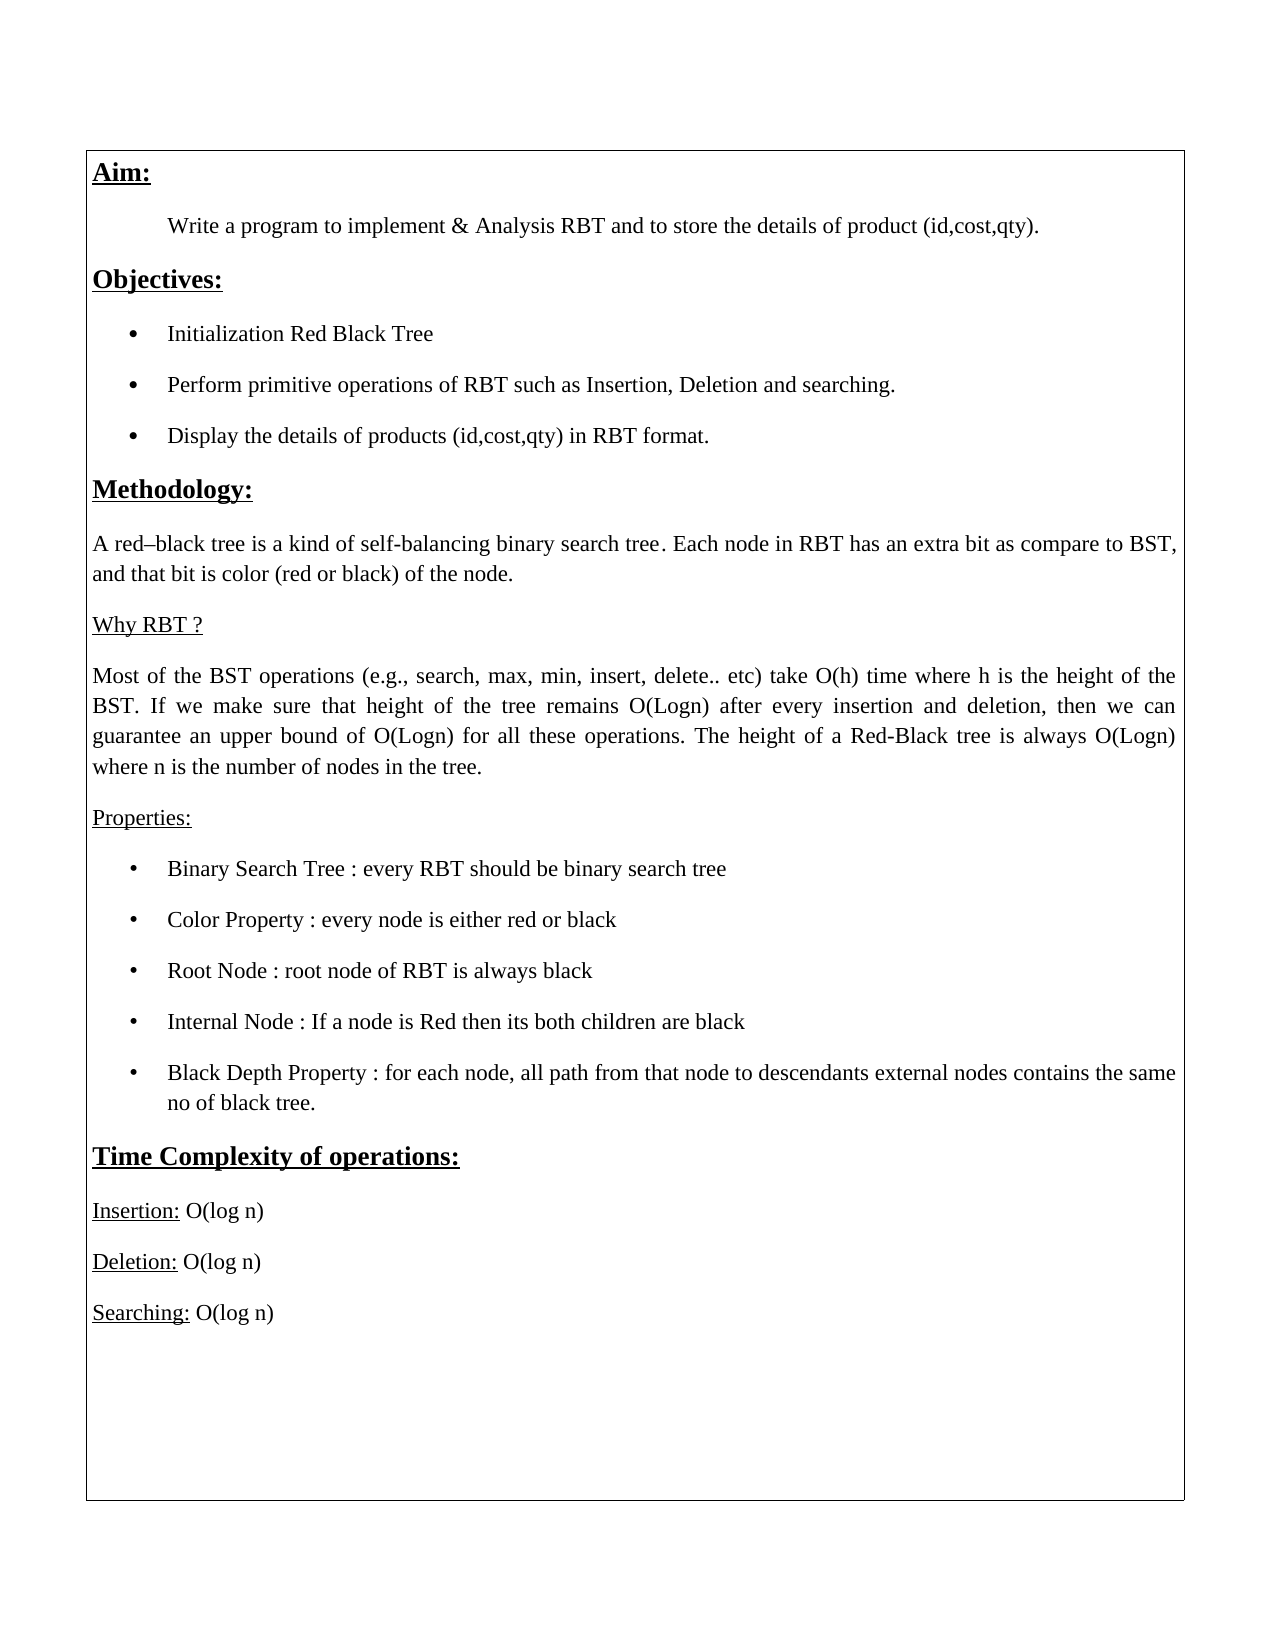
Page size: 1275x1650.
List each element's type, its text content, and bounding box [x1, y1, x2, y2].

text Write a program to implement & Analysis RBT and to store the details of product (id,cost,qty). [92, 213, 1178, 239]
text Why RBT ? [92, 611, 1178, 637]
list Root Node : root node of RBT is always black [129, 957, 1178, 983]
list Display the details of products (id,cost,qty) in RBT format. [129, 422, 1178, 449]
text Deletion: O(log n) [92, 1248, 1178, 1274]
list Color Property : every node is either red or black [129, 906, 1178, 932]
text Insertion: O(log n) [92, 1197, 1178, 1223]
list Internal Node : If a node is Red then its both children are black [129, 1008, 1178, 1034]
text Objectives: [92, 264, 1178, 295]
text Most of the BST operations (e.g., search, max, min, insert, delete.. etc) take O(h) time where h is the height of the BST. If we make sure that height of the tree remains O(Logn) after every insertion and deletion, then we can guarantee an upper bound of O(Logn) for all these operations. The height of a Red-Black tree is always O(Logn) where n is the number of nodes in the tree. [92, 662, 1178, 779]
list Perform primitive operations of RBT such as Insertion, Deletion and searching. [129, 371, 1178, 398]
text Time Complexity of operations: [92, 1140, 1178, 1171]
list Initialization Red Black Tree [129, 320, 1178, 347]
text Searching: O(log n) [92, 1299, 1178, 1325]
text Methodology: [92, 473, 1178, 504]
text Aim: [92, 156, 1178, 187]
list Black Depth Property : for each node, all path from that node to descendants external nodes contains the same no of black tree. [129, 1059, 1178, 1116]
list Binary Search Tree : every RBT should be binary search tree [129, 855, 1178, 881]
text Properties: [92, 804, 1178, 830]
text A red–black tree is a kind of self-balancing binary search tree. Each node in RBT has an extra bit as compare to BST, and that bit is color (red or black) of the node. [92, 530, 1178, 586]
